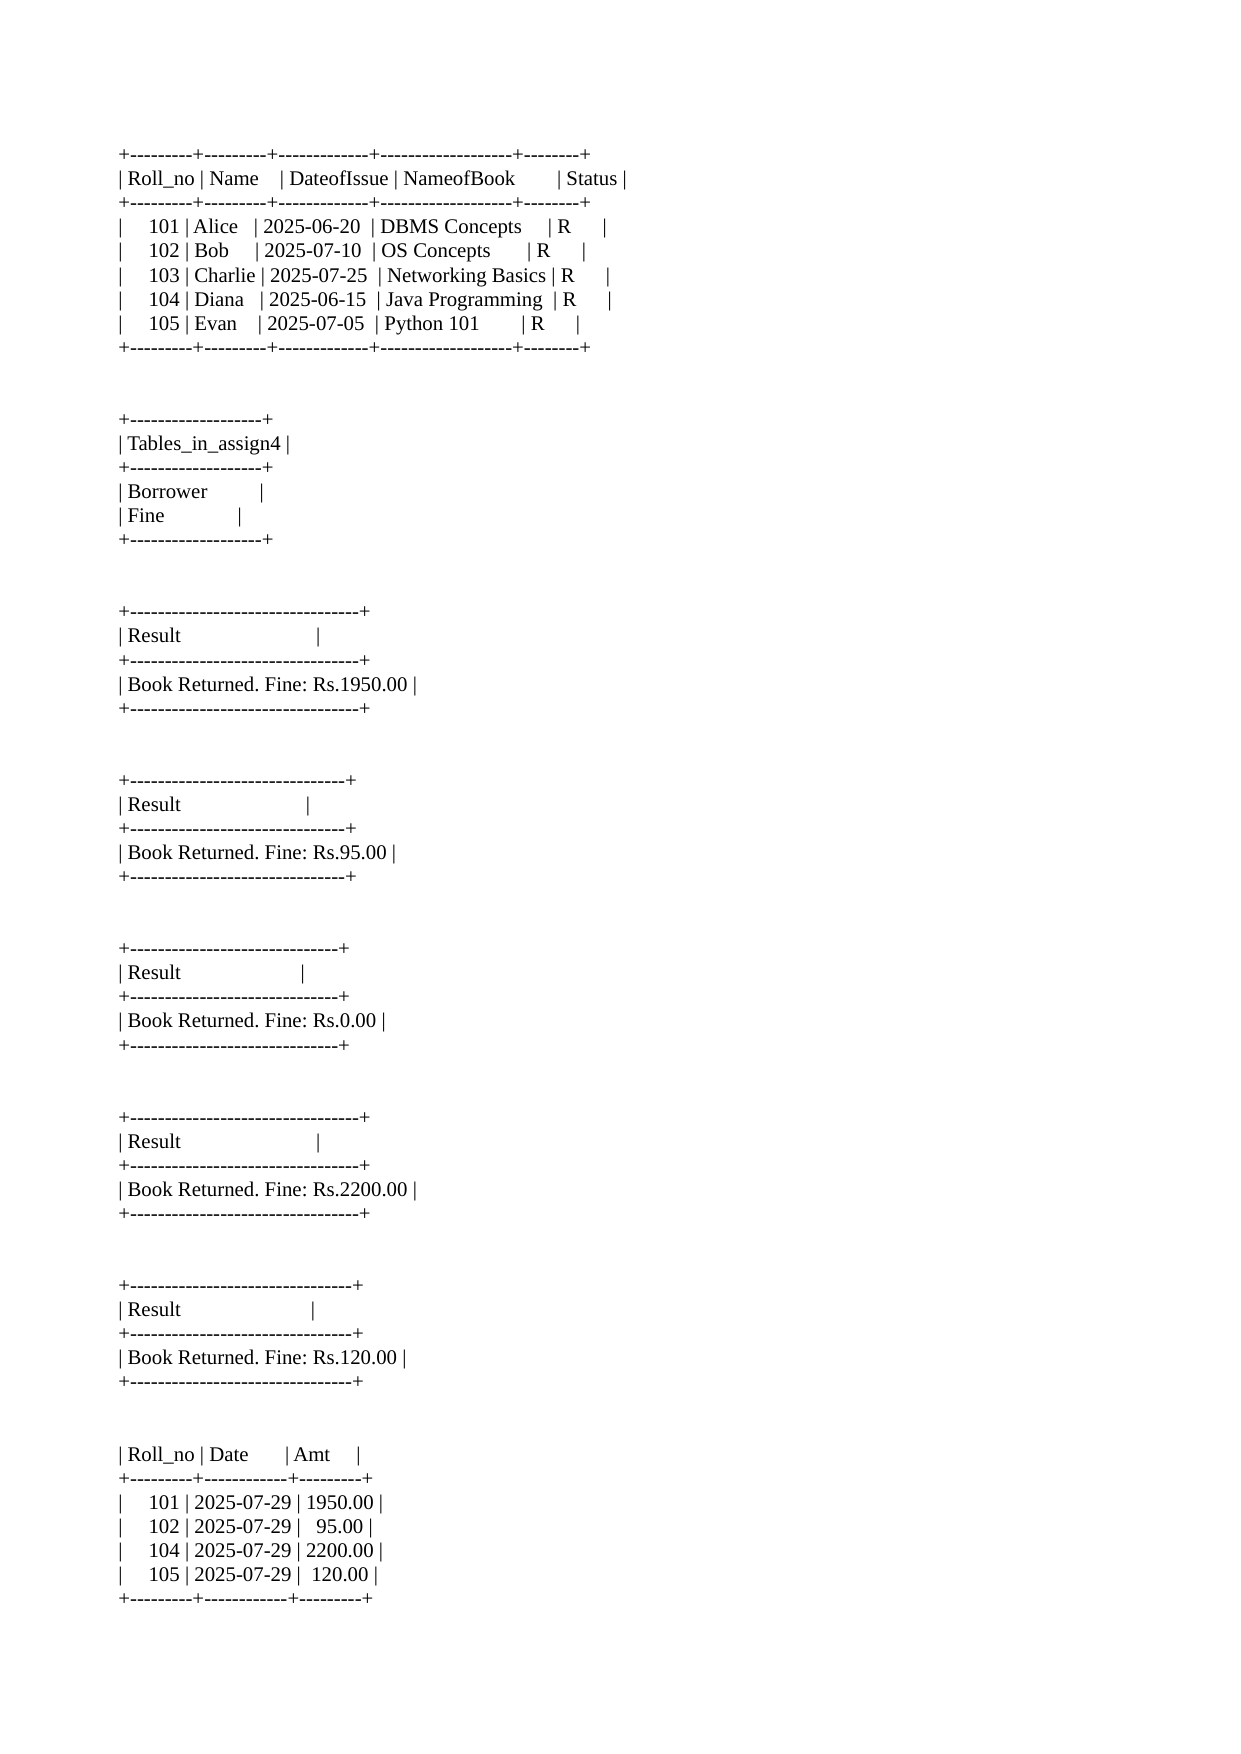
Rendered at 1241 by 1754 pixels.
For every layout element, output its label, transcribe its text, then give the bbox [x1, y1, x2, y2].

text | Book Returned. Fine: Rs.2200.00 | [118, 1177, 1122, 1201]
text +-------------------+ [118, 455, 1122, 479]
text +---------------------------------+ +--------------------------------+ [118, 1201, 1122, 1297]
text | 104 | Diana | 2025-06-15 | Java Programming | R | [118, 287, 1122, 311]
text | 102 | 2025-07-29 | 95.00 | [118, 1514, 1122, 1538]
text | Book Returned. Fine: Rs.1950.00 | [118, 672, 1122, 696]
text | Borrower | [118, 479, 1122, 503]
text | 105 | Evan | 2025-07-05 | Python 101 | R | [118, 311, 1122, 335]
text +---------+---------+-------------+-------------------+--------+ [118, 335, 1122, 359]
text | Result | [118, 960, 1122, 984]
text | Book Returned. Fine: Rs.120.00 | [118, 1345, 1122, 1369]
text +-------------------------------+ +------------------------------+ [118, 864, 1122, 960]
text | 103 | Charlie | 2025-07-25 | Networking Basics | R | [118, 262, 1122, 287]
text +--------------------------------+ [118, 1321, 1122, 1345]
text | Result | [118, 1297, 1122, 1321]
text +------------------------------+ [118, 984, 1122, 1008]
text +---------+------------+---------+ [118, 1586, 1122, 1610]
text | Tables_in_assign4 | [118, 431, 1122, 455]
text +------------------------------+ +---------------------------------+ [118, 1032, 1122, 1129]
text | 101 | Alice | 2025-06-20 | DBMS Concepts | R | [118, 214, 1122, 238]
text | 104 | 2025-07-29 | 2200.00 | [118, 1538, 1122, 1562]
text +--------------------------------+ | Roll_no | Date | Amt | [118, 1369, 1122, 1466]
text +-------------------+ [118, 527, 1122, 551]
text +-------------------------------+ [118, 816, 1122, 840]
text +---------------------------------+ [118, 647, 1122, 672]
text +-------------------+ [118, 407, 1122, 431]
text +---------+---------+-------------+-------------------+--------+ [118, 142, 1122, 166]
text | 105 | 2025-07-29 | 120.00 | [118, 1562, 1122, 1586]
text | 102 | Bob | 2025-07-10 | OS Concepts | R | [118, 238, 1122, 262]
text | Fine | [118, 503, 1122, 527]
text | Result | [118, 792, 1122, 816]
text +---------------------------------+ [118, 1153, 1122, 1177]
text | Roll_no | Name | DateofIssue | NameofBook | Status | [118, 166, 1122, 190]
text | Book Returned. Fine: Rs.0.00 | [118, 1008, 1122, 1032]
text | Result | [118, 1129, 1122, 1153]
text | Result | [118, 623, 1122, 647]
text +---------+---------+-------------+-------------------+--------+ [118, 190, 1122, 214]
text +---------------------------------+ [118, 599, 1122, 623]
text +---------------------------------+ +-------------------------------+ [118, 696, 1122, 792]
text | Book Returned. Fine: Rs.95.00 | [118, 840, 1122, 864]
text | 101 | 2025-07-29 | 1950.00 | [118, 1490, 1122, 1514]
text +---------+------------+---------+ [118, 1466, 1122, 1490]
